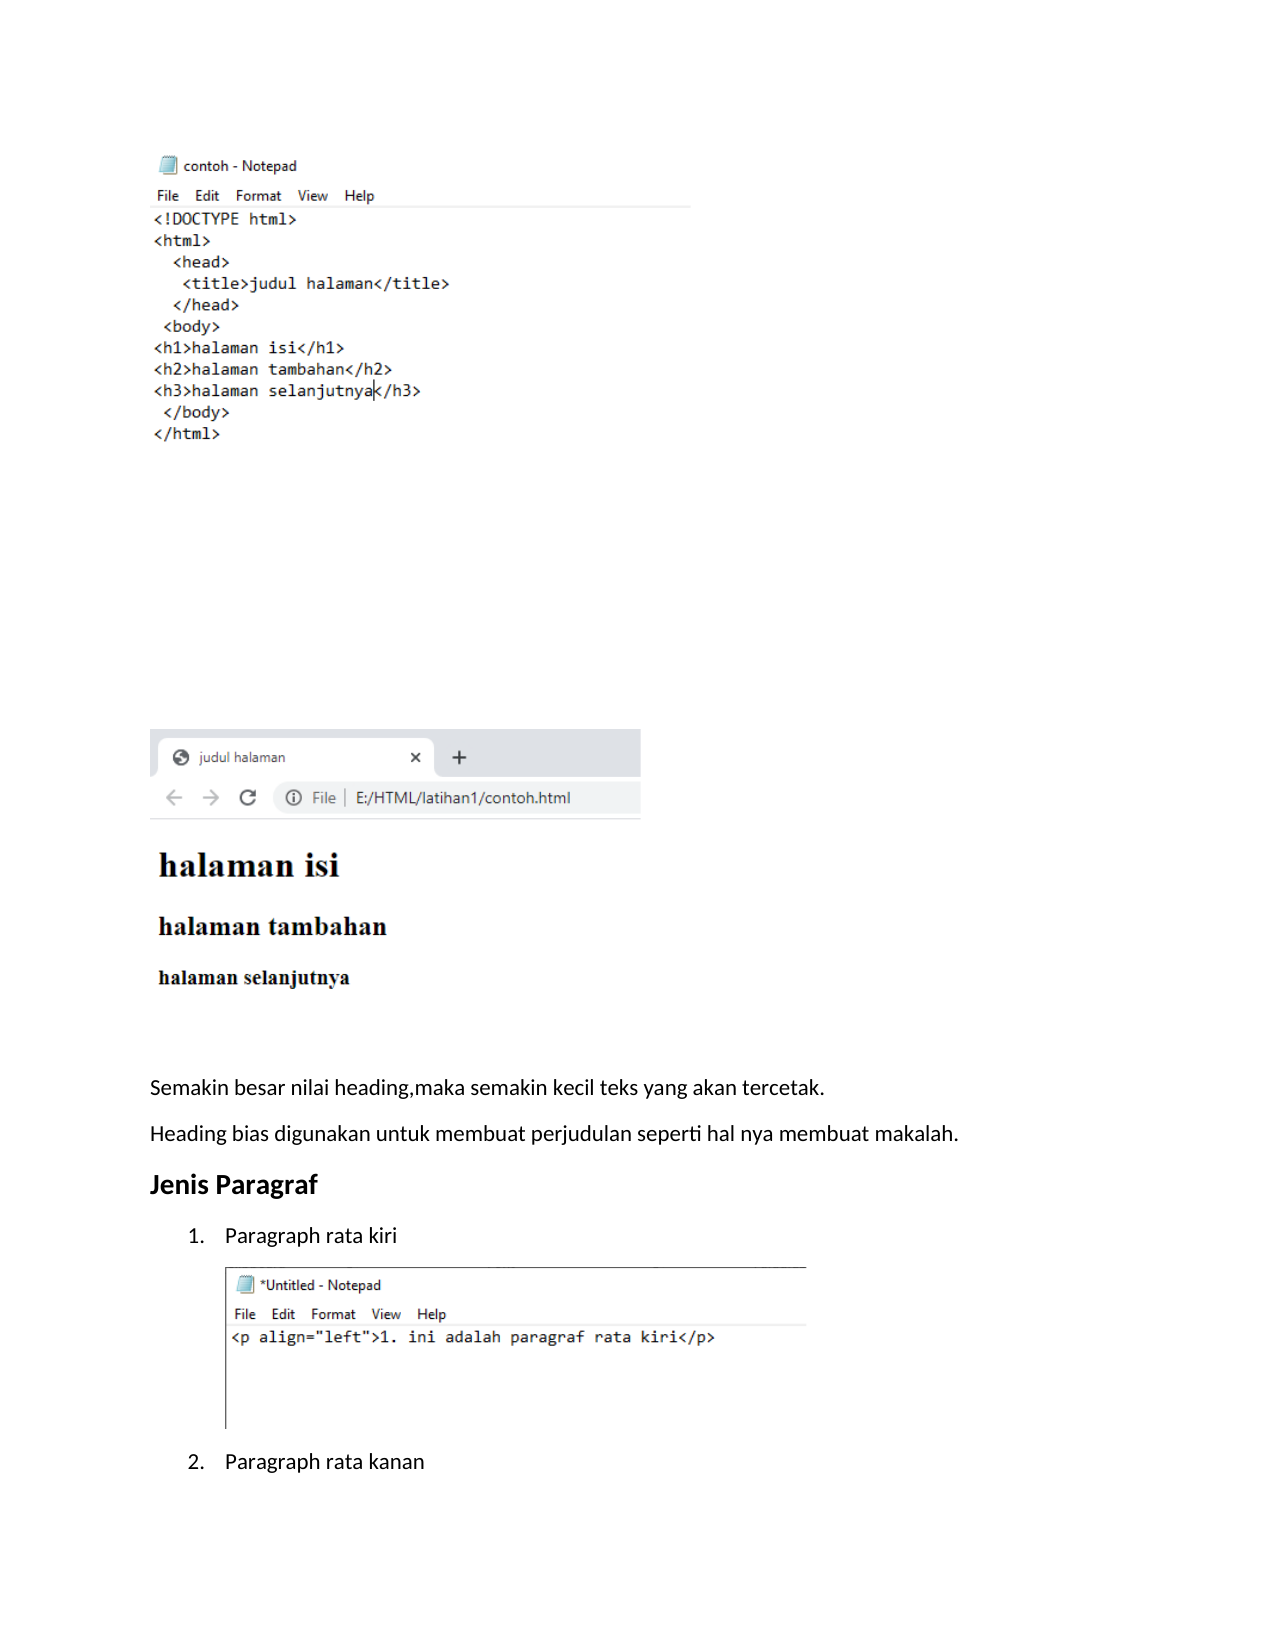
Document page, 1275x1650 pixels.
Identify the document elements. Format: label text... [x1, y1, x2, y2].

text Jenis Paragraf [150, 1166, 1125, 1202]
list Paragraph rata kiri [187, 1221, 1125, 1249]
text Heading bias digunakan untuk membuat perjudulan seperti hal nya membuat makalah. [150, 1119, 1125, 1148]
text Semakin besar nilai heading,maka semakin kecil teks yang akan tercetak. [150, 1073, 1125, 1101]
list Paragraph rata kanan [187, 1447, 1125, 1475]
